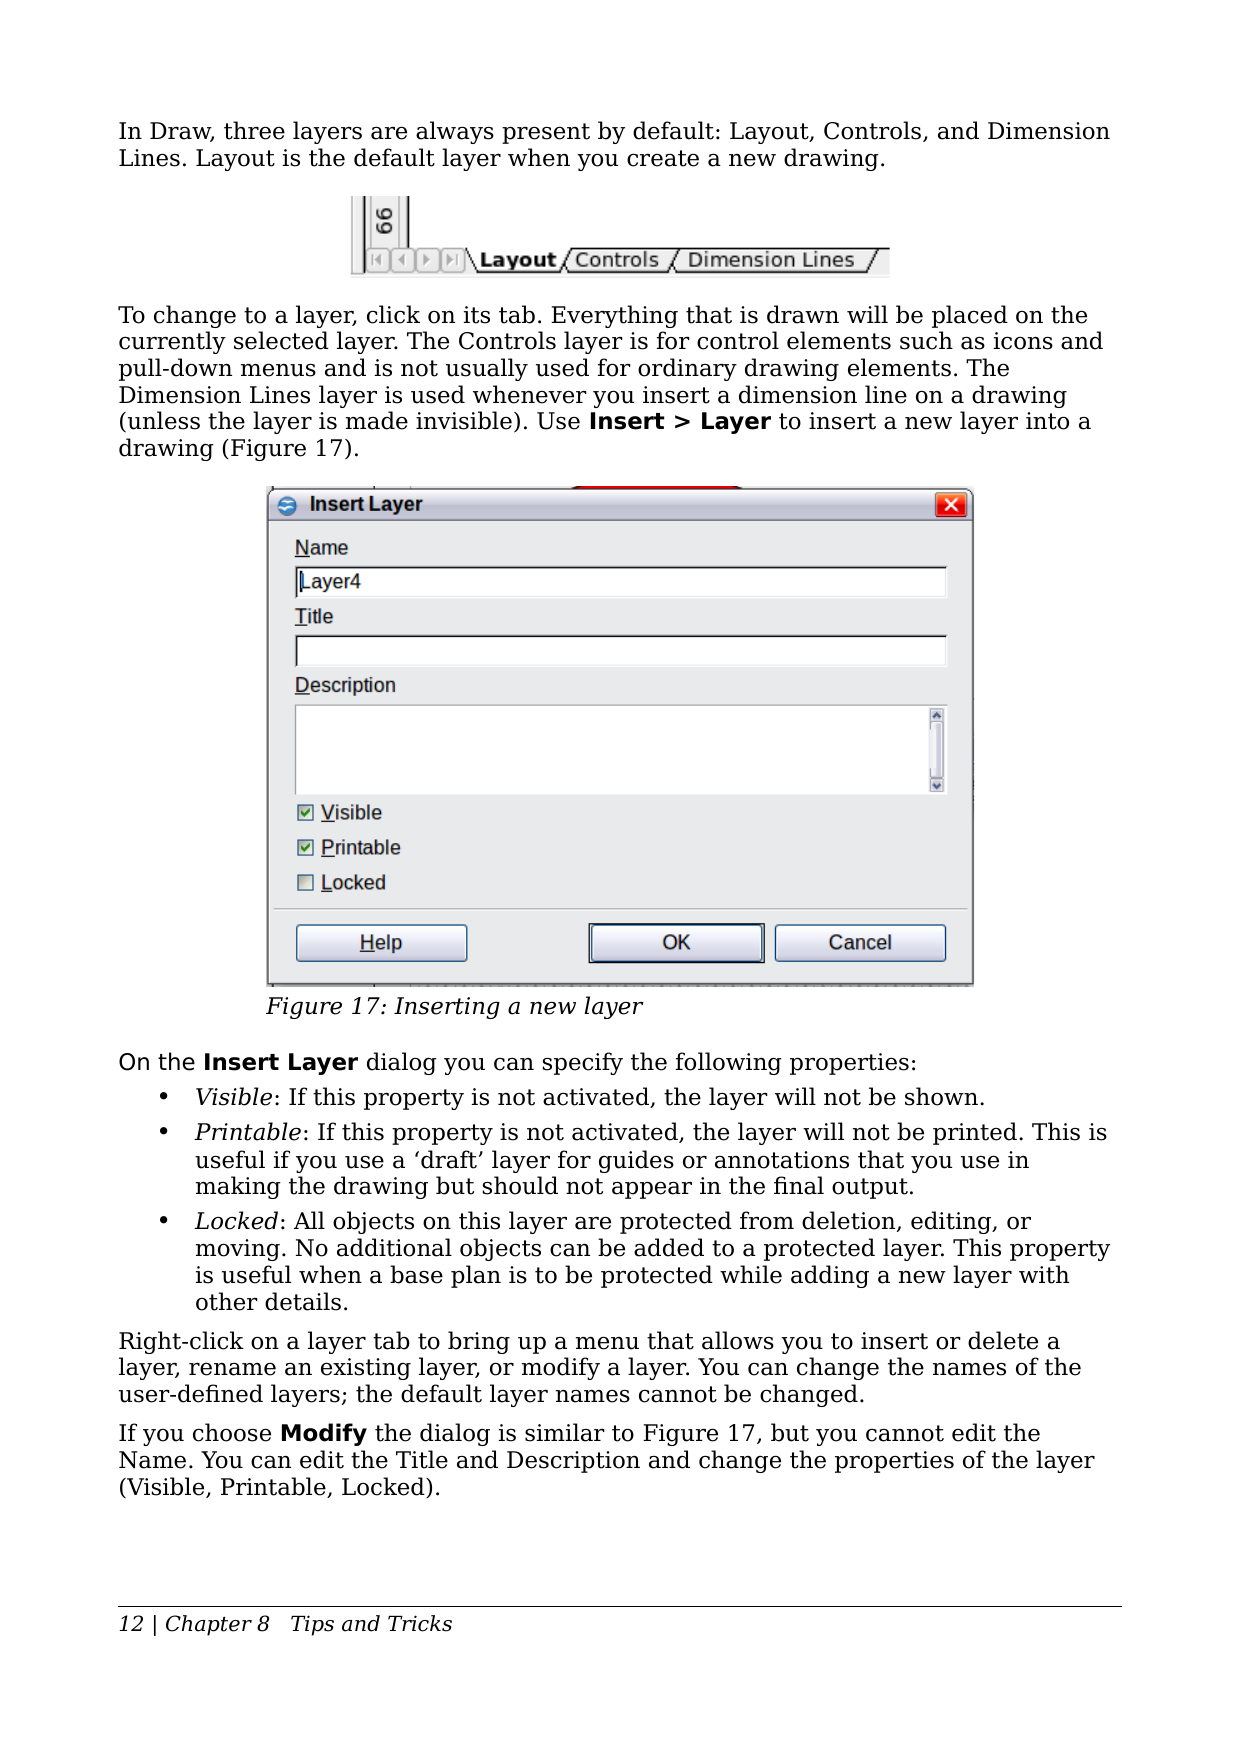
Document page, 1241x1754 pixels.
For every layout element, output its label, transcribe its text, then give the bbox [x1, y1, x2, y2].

list Visible: If this property is not activated, the layer will not be shown. [156, 1082, 1122, 1111]
text Right-click on a layer tab to bring up a menu that allows you to insert or delete a layer, rename an existing layer, or modify a layer. You can change the names of the user-defined layers; the default layer names cannot be changed. [118, 1328, 1122, 1408]
list Locked: All objects on this layer are protected from deletion, editing, or moving. No additional objects can be added to a protected layer. This property is useful when a base plan is to be protected while adding a new layer with other details. [156, 1206, 1122, 1316]
picture [266, 486, 975, 987]
list Printable: If this property is not activated, the layer will not be printed. This is useful if you use a ‘draft’ layer for guides or annotations that you use in making the drawing but should not appear in the final output. [156, 1118, 1122, 1200]
text To change to a layer, click on its tab. Everything that is drawn will be placed on the currently selected layer. The Controls layer is for control elements such as icons and pull-down menus and is not usually used for ordinary drawing elements. The Dimension Lines layer is used whenever you insert a dimension line on a drawing (unless the layer is made invisible). Use Insert > Layer to insert a new layer into a drawing (Figure 17). [118, 302, 1122, 462]
text In Draw, three layers are always present by default: Layout, Controls, and Dimension Lines. Layout is the default layer when you create a new drawing. [118, 118, 1122, 171]
picture [350, 196, 890, 278]
list On the Insert Layer dialog you can specify the following properties: [118, 1049, 1122, 1076]
text If you choose Modify the dialog is similar to Figure 17, but you cannot edit the Name. You can edit the Title and Description and change the properties of the layer (Visible, Printable, Locked). [118, 1420, 1122, 1500]
text Figure 17: Inserting a new layer [266, 993, 974, 1020]
